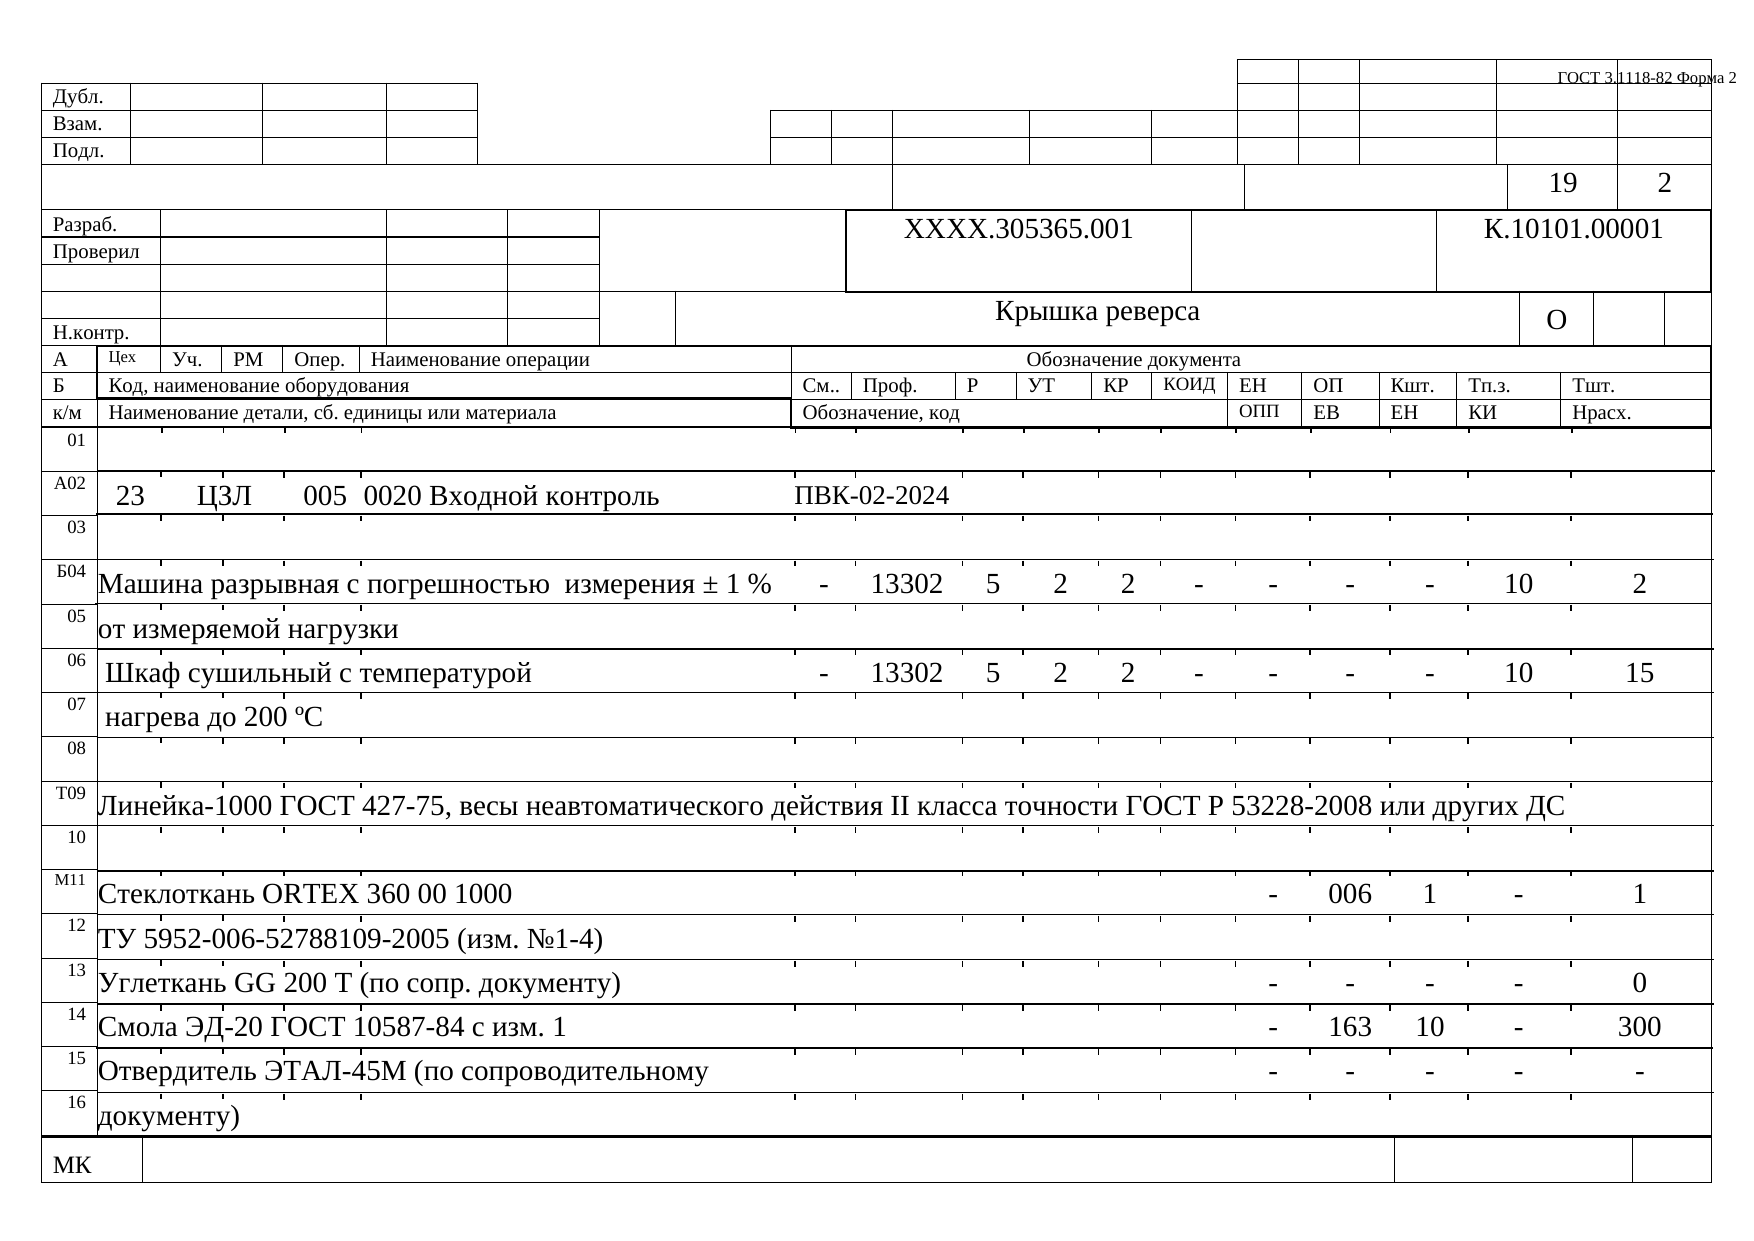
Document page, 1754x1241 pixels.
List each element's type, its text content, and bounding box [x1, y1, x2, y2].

table_cell [1030, 111, 1151, 137]
table_cell Обозначение, код [792, 400, 1227, 426]
table_cell 08 [42, 737, 97, 781]
table_cell [853, 606, 960, 648]
table_cell Линейка-1000 ГОСТ 427-75, весы неавтоматического действия II класса точности ГОСТ Р 53228-2008 или других ДС [98, 783, 1710, 825]
table_cell [1712, 372, 1726, 397]
table_cell [1569, 738, 1710, 781]
table_cell [1712, 471, 1726, 515]
table_cell документу) [98, 1093, 794, 1135]
table_cell [1237, 694, 1309, 737]
table_cell [478, 137, 770, 164]
table_cell [1712, 559, 1726, 603]
table_cell [1160, 915, 1237, 959]
table_cell [1594, 293, 1664, 345]
table_cell - [1237, 650, 1309, 692]
table_cell ЕН [1228, 373, 1301, 399]
table_cell [853, 1093, 960, 1135]
table_cell [161, 238, 386, 263]
table_cell [1391, 915, 1468, 959]
table_cell [387, 319, 507, 345]
table_cell [1160, 1005, 1237, 1047]
table_cell [1712, 1135, 1726, 1182]
table_cell [1712, 515, 1726, 559]
table_cell [1391, 606, 1468, 648]
table_cell [794, 827, 853, 870]
table_header [163, 429, 222, 470]
table_cell 14 [42, 1003, 97, 1046]
table_cell [42, 292, 160, 318]
table_cell М11 [42, 870, 97, 913]
table_cell Разраб. [42, 210, 160, 236]
table_cell [387, 138, 477, 164]
table_cell 2 [1569, 561, 1710, 603]
table_cell [1309, 517, 1391, 559]
table_cell Опер. [283, 347, 359, 372]
table_cell [1497, 60, 1617, 83]
table_cell [1712, 781, 1726, 825]
table_cell - [1309, 960, 1391, 1003]
table_cell [1309, 694, 1391, 737]
table_cell 15 [42, 1047, 97, 1090]
table_cell [161, 292, 386, 318]
table_cell [853, 827, 960, 870]
table_cell [853, 915, 960, 959]
table_cell [1025, 606, 1096, 648]
table_cell [1712, 736, 1726, 781]
table_cell Б [42, 373, 96, 399]
table_cell - [1309, 1049, 1391, 1092]
table_cell [1299, 60, 1359, 83]
table_cell [98, 738, 162, 781]
table_cell [1160, 517, 1237, 559]
table_cell Код, наименование оборудования [98, 373, 791, 397]
table_header [286, 429, 363, 470]
table_cell [1497, 138, 1617, 164]
table_cell [1618, 84, 1711, 110]
table_cell [727, 83, 1237, 110]
table_cell - [1237, 960, 1309, 1003]
table_cell 2 [1096, 561, 1160, 603]
table_cell 005 [286, 473, 363, 513]
table_cell [1468, 738, 1569, 781]
table_cell [1712, 958, 1726, 1002]
table_cell Уч. [161, 347, 221, 372]
table_cell [960, 827, 1025, 870]
table_cell [1238, 111, 1298, 137]
table_cell [263, 138, 386, 164]
table_cell [1712, 1090, 1726, 1135]
table_cell [794, 738, 853, 781]
table_cell [1468, 915, 1569, 959]
table_cell [1096, 606, 1160, 648]
table_cell 05 [42, 605, 97, 648]
table_cell [794, 872, 853, 914]
table_cell [508, 292, 599, 318]
table_cell [893, 165, 1244, 209]
table_cell [1160, 960, 1237, 1003]
table_cell [1025, 1093, 1096, 1135]
table_cell [1712, 110, 1726, 137]
table_cell 1 [1569, 872, 1710, 914]
table_cell Крышка реверса [676, 292, 1519, 345]
table_cell [1391, 1093, 1468, 1135]
table_cell [98, 517, 162, 559]
table_cell [1299, 138, 1359, 164]
table_cell ОП [1302, 373, 1379, 399]
table_cell [98, 827, 162, 870]
table_cell к/м [42, 400, 97, 426]
table_cell [286, 827, 363, 870]
table_cell [1096, 872, 1160, 914]
table_cell Проверил [42, 238, 160, 263]
table_cell Дубл. [42, 84, 130, 110]
table_cell О [1520, 293, 1593, 345]
table_cell - [1237, 1005, 1309, 1047]
table_cell 1 [1391, 872, 1468, 914]
table_cell [1096, 1093, 1160, 1135]
table_cell [853, 1005, 960, 1047]
table_cell - [1309, 561, 1391, 603]
table_cell [832, 138, 892, 164]
table_cell [1712, 692, 1726, 736]
table_cell Тп.з. [1457, 373, 1560, 399]
table_cell [771, 111, 831, 137]
table_cell [263, 84, 386, 110]
table_cell [1712, 913, 1726, 958]
table_cell Н.контр. [42, 319, 160, 345]
table_cell от измеряемой нагрузки [98, 606, 794, 648]
table_cell [1096, 1049, 1160, 1092]
table_cell [1360, 111, 1496, 137]
table_cell [1237, 517, 1309, 559]
table_cell [794, 606, 853, 648]
table_cell [1096, 960, 1160, 1003]
table_cell [143, 1138, 1394, 1182]
table_cell 03 [42, 516, 97, 559]
table_cell [163, 738, 222, 781]
table_cell [960, 872, 1025, 914]
table_cell [1237, 1093, 1309, 1135]
table_cell 07 [42, 693, 97, 736]
table_cell Т09 [42, 782, 97, 825]
table_cell 13 [42, 959, 97, 1002]
table_cell [1160, 827, 1237, 870]
table_cell - [1160, 561, 1237, 603]
table_cell К.10101.00001 [1437, 211, 1710, 291]
table_cell [1712, 164, 1726, 209]
table_cell Шкаф сушильный с температурой [98, 650, 794, 692]
table_cell [508, 319, 599, 345]
table_cell - [1468, 1005, 1569, 1047]
table_cell [1569, 915, 1710, 959]
table_cell [1309, 827, 1391, 870]
table_cell 5 [960, 561, 1025, 603]
table_cell [508, 238, 599, 263]
table_cell [161, 210, 386, 236]
table_cell - [1569, 1049, 1710, 1092]
table_cell [478, 83, 727, 110]
table_cell [1309, 915, 1391, 959]
table_cell Углеткань GG 200 T (по сопр. документу) [98, 960, 794, 1003]
table_cell [1712, 318, 1726, 345]
table_cell 10 [1391, 1005, 1468, 1047]
table_cell ТУ 5952-006-52788109-2005 (изм. №1-4) [98, 915, 794, 959]
table_cell [1618, 60, 1711, 83]
table_cell [1192, 211, 1436, 291]
table_cell [1096, 694, 1160, 737]
table_cell См.. [792, 373, 851, 399]
table_cell [1712, 209, 1726, 236]
table_cell [161, 319, 386, 345]
table_cell [771, 138, 831, 164]
table_cell 2 [1025, 650, 1096, 692]
table_header [363, 429, 794, 470]
table_cell [1569, 694, 1710, 737]
table_cell [263, 111, 386, 137]
table_cell нагрева до 200 ºС [98, 694, 794, 737]
table_cell [1391, 738, 1468, 781]
table_cell [222, 517, 286, 559]
table_cell - [1468, 960, 1569, 1003]
table_cell [794, 1093, 853, 1135]
table_cell - [1468, 872, 1569, 914]
table_cell [1245, 165, 1507, 209]
table_cell [853, 694, 960, 737]
table_cell 13302 [853, 561, 960, 603]
table_cell Стеклоткань ORTEX 360 00 1000 [98, 872, 794, 914]
table_cell [1025, 694, 1096, 737]
table_cell 10 [42, 826, 97, 869]
table_cell [1360, 84, 1496, 110]
table_cell Проф. [852, 373, 955, 399]
table_cell 2 [1618, 165, 1711, 209]
table_cell [1360, 138, 1496, 164]
table_cell [1497, 111, 1617, 137]
table_cell Смола ЭД-20 ГОСТ 10587-84 с изм. 1 [98, 1005, 794, 1047]
table_cell [794, 915, 853, 959]
table_cell КОИД [1152, 373, 1227, 399]
table_cell МК [42, 1138, 142, 1182]
table_header [1237, 429, 1309, 470]
table_cell [1030, 138, 1151, 164]
table_cell [1160, 872, 1237, 914]
table_cell [1633, 1138, 1711, 1182]
table_cell Р [956, 373, 1016, 399]
table_cell [1391, 827, 1468, 870]
table_cell 23 [98, 473, 162, 513]
table_header [960, 429, 1025, 470]
table_cell [1238, 60, 1298, 83]
table_cell А02 [42, 472, 97, 515]
table_cell ПВК-02-2024 [794, 473, 1710, 513]
table_cell [794, 1049, 853, 1092]
table_cell - [794, 650, 853, 692]
table_cell [1360, 60, 1496, 83]
table_cell [1468, 827, 1569, 870]
table_cell [893, 138, 1029, 164]
table_cell [1237, 606, 1309, 648]
table_cell [960, 1005, 1025, 1047]
table_cell - [794, 561, 853, 603]
table_cell [853, 960, 960, 1003]
table_cell [794, 960, 853, 1003]
table_cell КР [1092, 373, 1151, 399]
table_cell [1712, 426, 1726, 471]
table_header [853, 429, 960, 470]
table_header [1025, 429, 1096, 470]
table_cell [1096, 738, 1160, 781]
table_cell [1160, 1049, 1237, 1092]
table_cell 12 [42, 914, 97, 958]
table_cell [387, 238, 507, 263]
table_cell [853, 1049, 960, 1092]
table_cell [508, 210, 599, 236]
table_cell [1712, 869, 1726, 913]
table_cell [1152, 138, 1237, 164]
table_cell [960, 606, 1025, 648]
table_cell 300 [1569, 1005, 1710, 1047]
table_cell [1712, 83, 1726, 110]
table_cell [1712, 604, 1726, 648]
table_cell [286, 517, 363, 559]
table_cell [1712, 648, 1726, 692]
table_cell XXXX.305365.001 [847, 211, 1191, 291]
table_cell 2 [1096, 650, 1160, 692]
table_cell [1096, 827, 1160, 870]
table_cell [161, 265, 386, 291]
table_cell [1712, 1002, 1726, 1046]
table_cell [960, 738, 1025, 781]
table_cell [794, 694, 853, 737]
table_cell [1299, 84, 1359, 110]
table_cell [1152, 111, 1237, 137]
table_cell - [1237, 872, 1309, 914]
table_cell [363, 827, 794, 870]
table_cell [960, 517, 1025, 559]
table_cell 06 [42, 649, 97, 692]
table_cell Кшт. [1380, 373, 1456, 399]
table_cell ЕН [1380, 400, 1456, 426]
table_cell - [1391, 960, 1468, 1003]
table_cell [794, 1005, 853, 1047]
table_cell - [1391, 561, 1468, 603]
table_cell [1238, 84, 1298, 110]
table_cell [131, 111, 262, 137]
table_cell - [1237, 561, 1309, 603]
table_cell [222, 827, 286, 870]
table_cell [853, 872, 960, 914]
table_cell [1712, 236, 1726, 263]
table_cell [1391, 517, 1468, 559]
table_cell 15 [1569, 650, 1710, 692]
table_cell 0 [1569, 960, 1710, 1003]
table_cell [1025, 872, 1096, 914]
table_header [1096, 429, 1160, 470]
table_cell [853, 738, 960, 781]
table_cell [42, 165, 892, 209]
table_header [794, 429, 853, 470]
table_cell [1237, 827, 1309, 870]
table_header [1468, 429, 1569, 470]
table_cell 2 [1025, 561, 1096, 603]
table_cell [1395, 1138, 1632, 1182]
table_cell [363, 517, 794, 559]
table_cell [222, 738, 286, 781]
table_cell [508, 265, 599, 291]
table_cell [960, 1049, 1025, 1092]
table_cell [286, 738, 363, 781]
table_cell - [1309, 650, 1391, 692]
table_cell Б04 [42, 560, 97, 603]
table_cell [1025, 1049, 1096, 1092]
table_cell Машина разрывная с погрешностью измерения ± 1 % [98, 561, 794, 603]
table_cell [1712, 291, 1726, 318]
table_cell [131, 84, 262, 110]
table_cell [387, 84, 477, 110]
table_cell 19 [1508, 165, 1617, 209]
table_cell [960, 960, 1025, 1003]
table_header [1569, 429, 1710, 470]
table_cell [1468, 1093, 1569, 1135]
table_cell [1025, 517, 1096, 559]
table_cell [131, 138, 262, 164]
table_cell [1299, 111, 1359, 137]
table_cell Наименование операции [360, 347, 791, 372]
table_cell ЦЗЛ [163, 473, 286, 513]
table_cell Тшт. [1561, 373, 1710, 399]
table_cell РМ [222, 347, 282, 372]
table_cell [41, 59, 1237, 83]
table_cell [893, 111, 1029, 137]
table_cell [1237, 738, 1309, 781]
table_cell [960, 1093, 1025, 1135]
table_cell [1025, 960, 1096, 1003]
table_cell [1712, 399, 1726, 426]
table_cell Обозначение документа [792, 347, 1710, 372]
table_cell [387, 210, 507, 236]
table_cell [1391, 694, 1468, 737]
table_cell ЕВ [1302, 400, 1379, 426]
table_cell [1025, 1005, 1096, 1047]
table_cell [832, 111, 892, 137]
table_header [1160, 429, 1237, 470]
table_cell Взам. [42, 111, 130, 137]
table_cell УТ [1017, 373, 1091, 399]
table_cell 163 [1309, 1005, 1391, 1047]
table_cell [387, 265, 507, 291]
table_cell [163, 517, 222, 559]
table_cell [1712, 59, 1726, 83]
table_cell 0020 Входной контроль [363, 473, 794, 513]
table_cell [600, 292, 675, 345]
table_cell [1712, 1046, 1726, 1090]
table_cell 01 [42, 428, 97, 471]
table_cell [1160, 694, 1237, 737]
table_cell [1309, 738, 1391, 781]
table_cell [1160, 738, 1237, 781]
table_cell [1569, 827, 1710, 870]
table_cell [1096, 915, 1160, 959]
table_cell Нрасх. [1561, 400, 1710, 426]
table_cell Наименование детали, сб. единицы или материала [98, 400, 790, 426]
table_cell - [1391, 650, 1468, 692]
table_cell 13302 [853, 650, 960, 692]
table_cell [387, 111, 477, 137]
table_header [222, 429, 286, 470]
table_cell [363, 738, 794, 781]
table_cell [853, 517, 960, 559]
table_cell - [1391, 1049, 1468, 1092]
table_cell КИ [1457, 400, 1560, 426]
table_cell 10 [1468, 561, 1569, 603]
table_cell [1160, 606, 1237, 648]
table_cell [1096, 1005, 1160, 1047]
table_cell [1025, 915, 1096, 959]
table_cell 16 [42, 1091, 97, 1135]
table_cell [1025, 738, 1096, 781]
table_cell [600, 210, 845, 291]
table_cell [1468, 517, 1569, 559]
table_cell Отвердитель ЭТАЛ-45М (по сопроводительному [98, 1049, 794, 1092]
table_cell [960, 915, 1025, 959]
table_cell 006 [1309, 872, 1391, 914]
table_header [1309, 429, 1391, 470]
table_cell [387, 292, 507, 318]
table_cell [1468, 606, 1569, 648]
table_cell [1497, 84, 1617, 110]
table_cell Подл. [42, 138, 130, 164]
table_cell Цех [98, 347, 160, 372]
table_cell - [1237, 1049, 1309, 1092]
table_cell А [42, 346, 96, 372]
table_cell [1618, 111, 1711, 137]
table_cell ОПП [1228, 400, 1301, 426]
table_cell [1309, 1093, 1391, 1135]
table_header [98, 429, 162, 470]
table_cell [1665, 293, 1711, 345]
table_cell 10 [1468, 650, 1569, 692]
table_cell [1712, 264, 1726, 291]
table_cell [478, 110, 770, 137]
table_cell [960, 694, 1025, 737]
table_cell [42, 265, 160, 291]
table_cell [1712, 345, 1726, 372]
table_cell [163, 827, 222, 870]
table_cell [1237, 915, 1309, 959]
table_cell [1025, 827, 1096, 870]
table_cell 5 [960, 650, 1025, 692]
table_cell [1309, 606, 1391, 648]
table_cell [794, 517, 853, 559]
table_cell [1096, 517, 1160, 559]
table_cell [1569, 517, 1710, 559]
table_cell - [1160, 650, 1237, 692]
table_cell [1238, 138, 1298, 164]
table_header [1391, 429, 1468, 470]
table_cell [1160, 1093, 1237, 1135]
table_cell [1618, 138, 1711, 164]
table_cell [1569, 606, 1710, 648]
table_cell [1712, 825, 1726, 869]
table_cell [1569, 1093, 1710, 1135]
table_cell [1468, 694, 1569, 737]
table_cell - [1468, 1049, 1569, 1092]
table_cell [1712, 137, 1726, 164]
